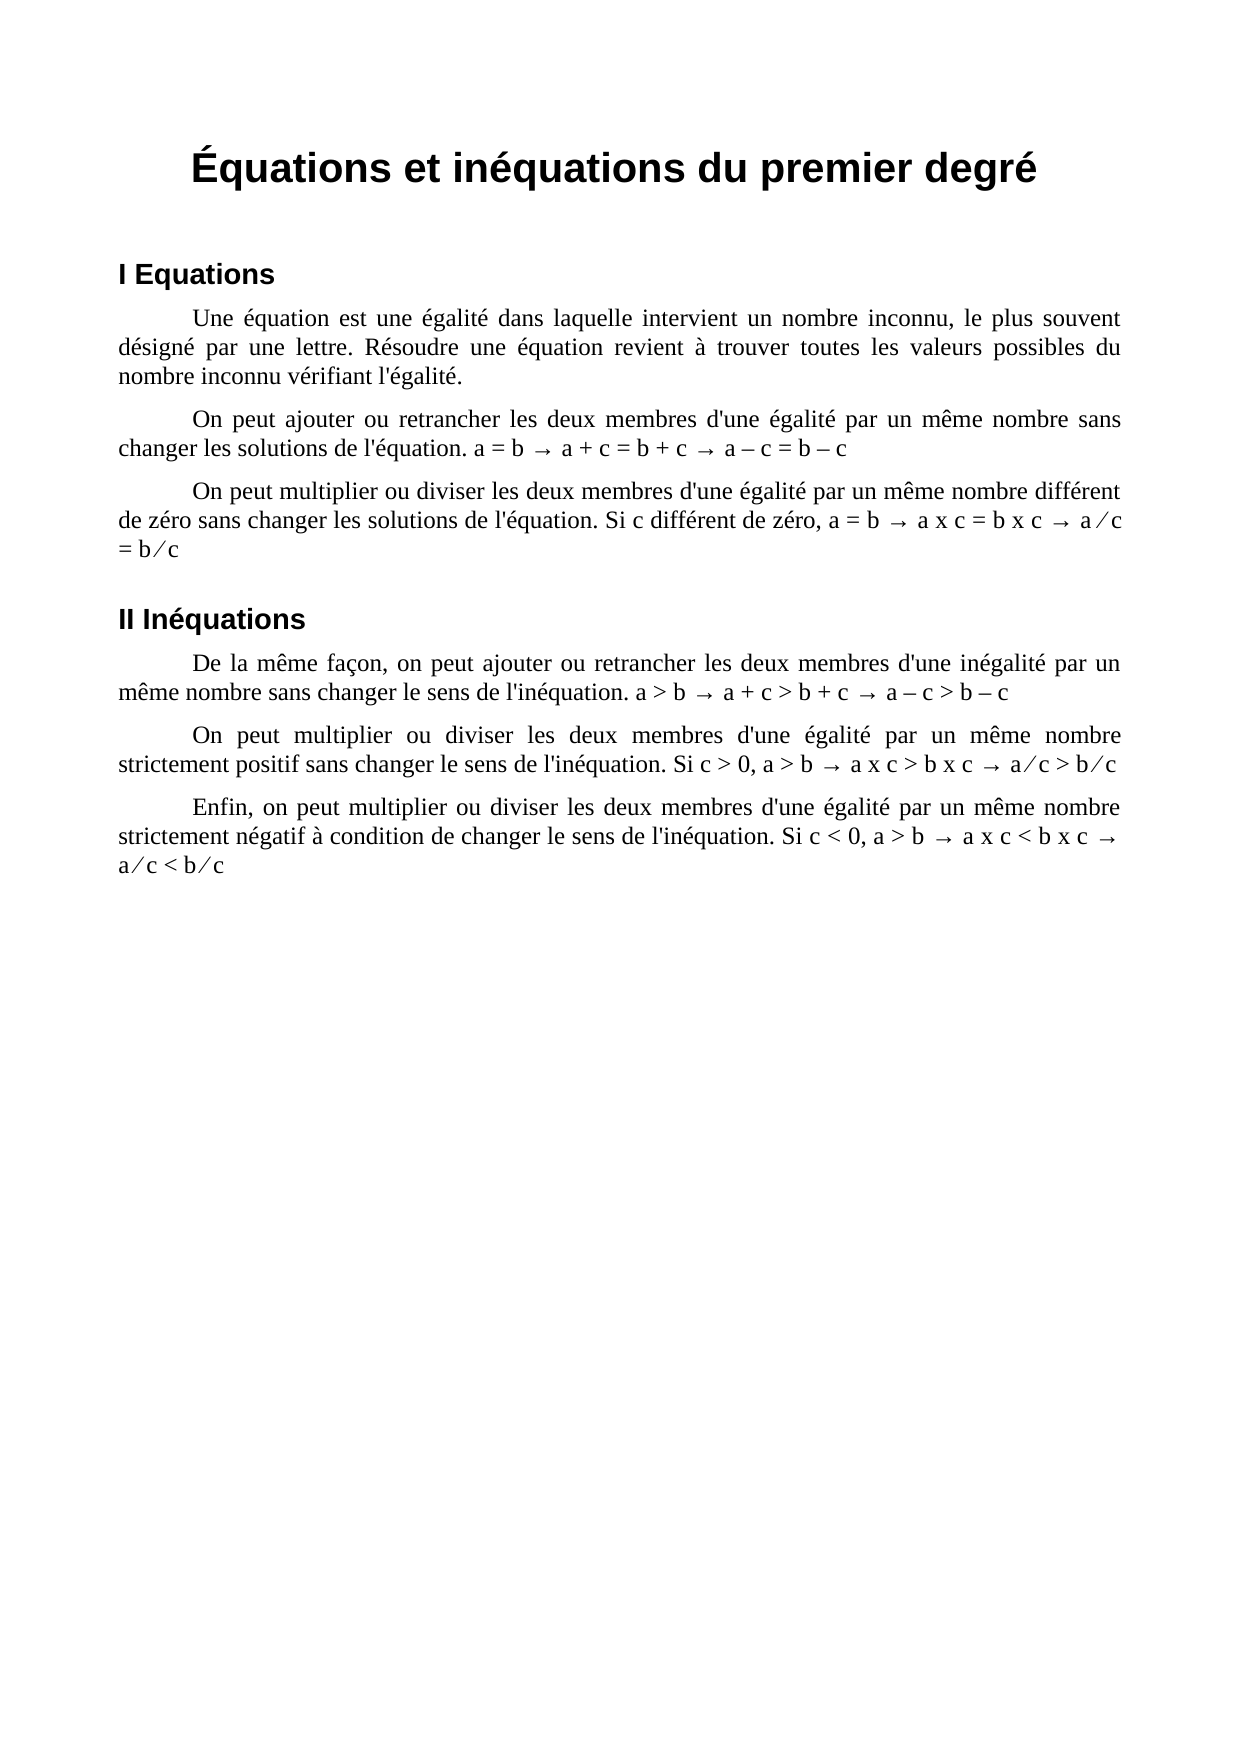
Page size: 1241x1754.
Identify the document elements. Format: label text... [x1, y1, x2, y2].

subtitle Équations et inéquations du premier degré [118, 143, 1122, 191]
subtitle Inéquations [118, 602, 1122, 636]
text Enfin, on peut multiplier ou diviser les deux membres d'une égalité par un même nombre strictement négatif à condition de changer le sens de l'inéquation. Si c < 0, a > b → a x c < b x c → a ∕ c < b ∕ c [118, 792, 1122, 878]
text On peut multiplier ou diviser les deux membres d'une égalité par un même nombre différent de zéro sans changer les solutions de l'équation. Si c différent de zéro, a = b → a x c = b x c → a ∕ c = b ∕ c [118, 476, 1122, 562]
text Une équation est une égalité dans laquelle intervient un nombre inconnu, le plus souvent désigné par une lettre. Résoudre une équation revient à trouver toutes les valeurs possibles du nombre inconnu vérifiant l'égalité. [118, 303, 1122, 389]
text On peut multiplier ou diviser les deux membres d'une égalité par un même nombre strictement positif sans changer le sens de l'inéquation. Si c > 0, a > b → a x c > b x c → a ∕ c > b ∕ c [118, 720, 1122, 778]
subtitle Equations [118, 257, 1122, 291]
text On peut ajouter ou retrancher les deux membres d'une égalité par un même nombre sans changer les solutions de l'équation. a = b → a + c = b + c → a – c = b – c [118, 404, 1122, 462]
text De la même façon, on peut ajouter ou retrancher les deux membres d'une inégalité par un même nombre sans changer le sens de l'inéquation. a > b → a + c > b + c → a – c > b – c [118, 648, 1122, 706]
